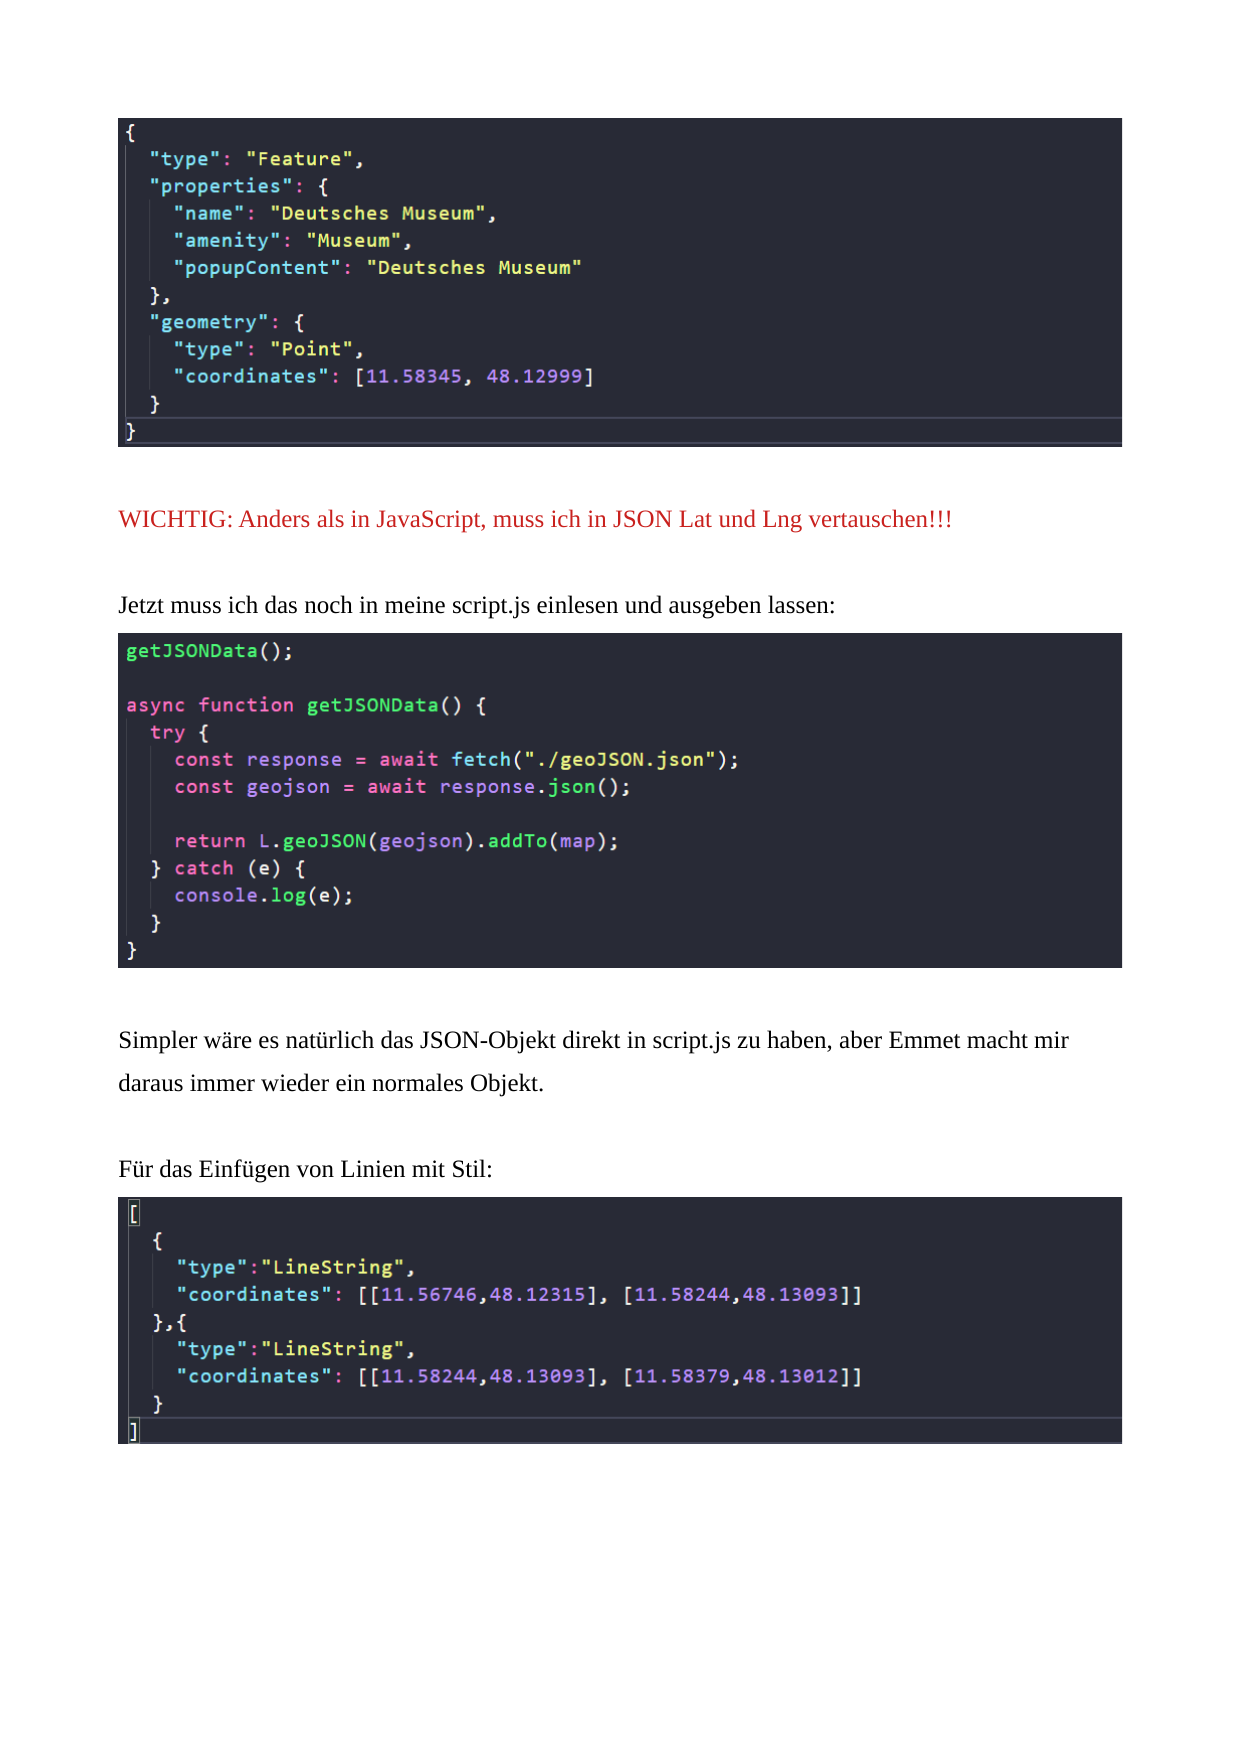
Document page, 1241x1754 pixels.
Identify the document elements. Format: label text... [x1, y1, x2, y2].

picture [118, 118, 1123, 447]
text Jetzt muss ich das noch in meine script.js einlesen und ausgeben lassen: [118, 590, 1122, 619]
text WICHTIG: Anders als in JavaScript, muss ich in JSON Lat und Lng vertauschen!!! [118, 504, 1122, 533]
picture [118, 633, 1123, 968]
text Für das Einfügen von Linien mit Stil: [118, 1154, 1122, 1183]
text Simpler wäre es natürlich das JSON-Objekt direkt in script.js zu haben, aber Emmet macht mir daraus immer wieder ein normales Objekt. [118, 1025, 1122, 1097]
picture [118, 1197, 1123, 1444]
